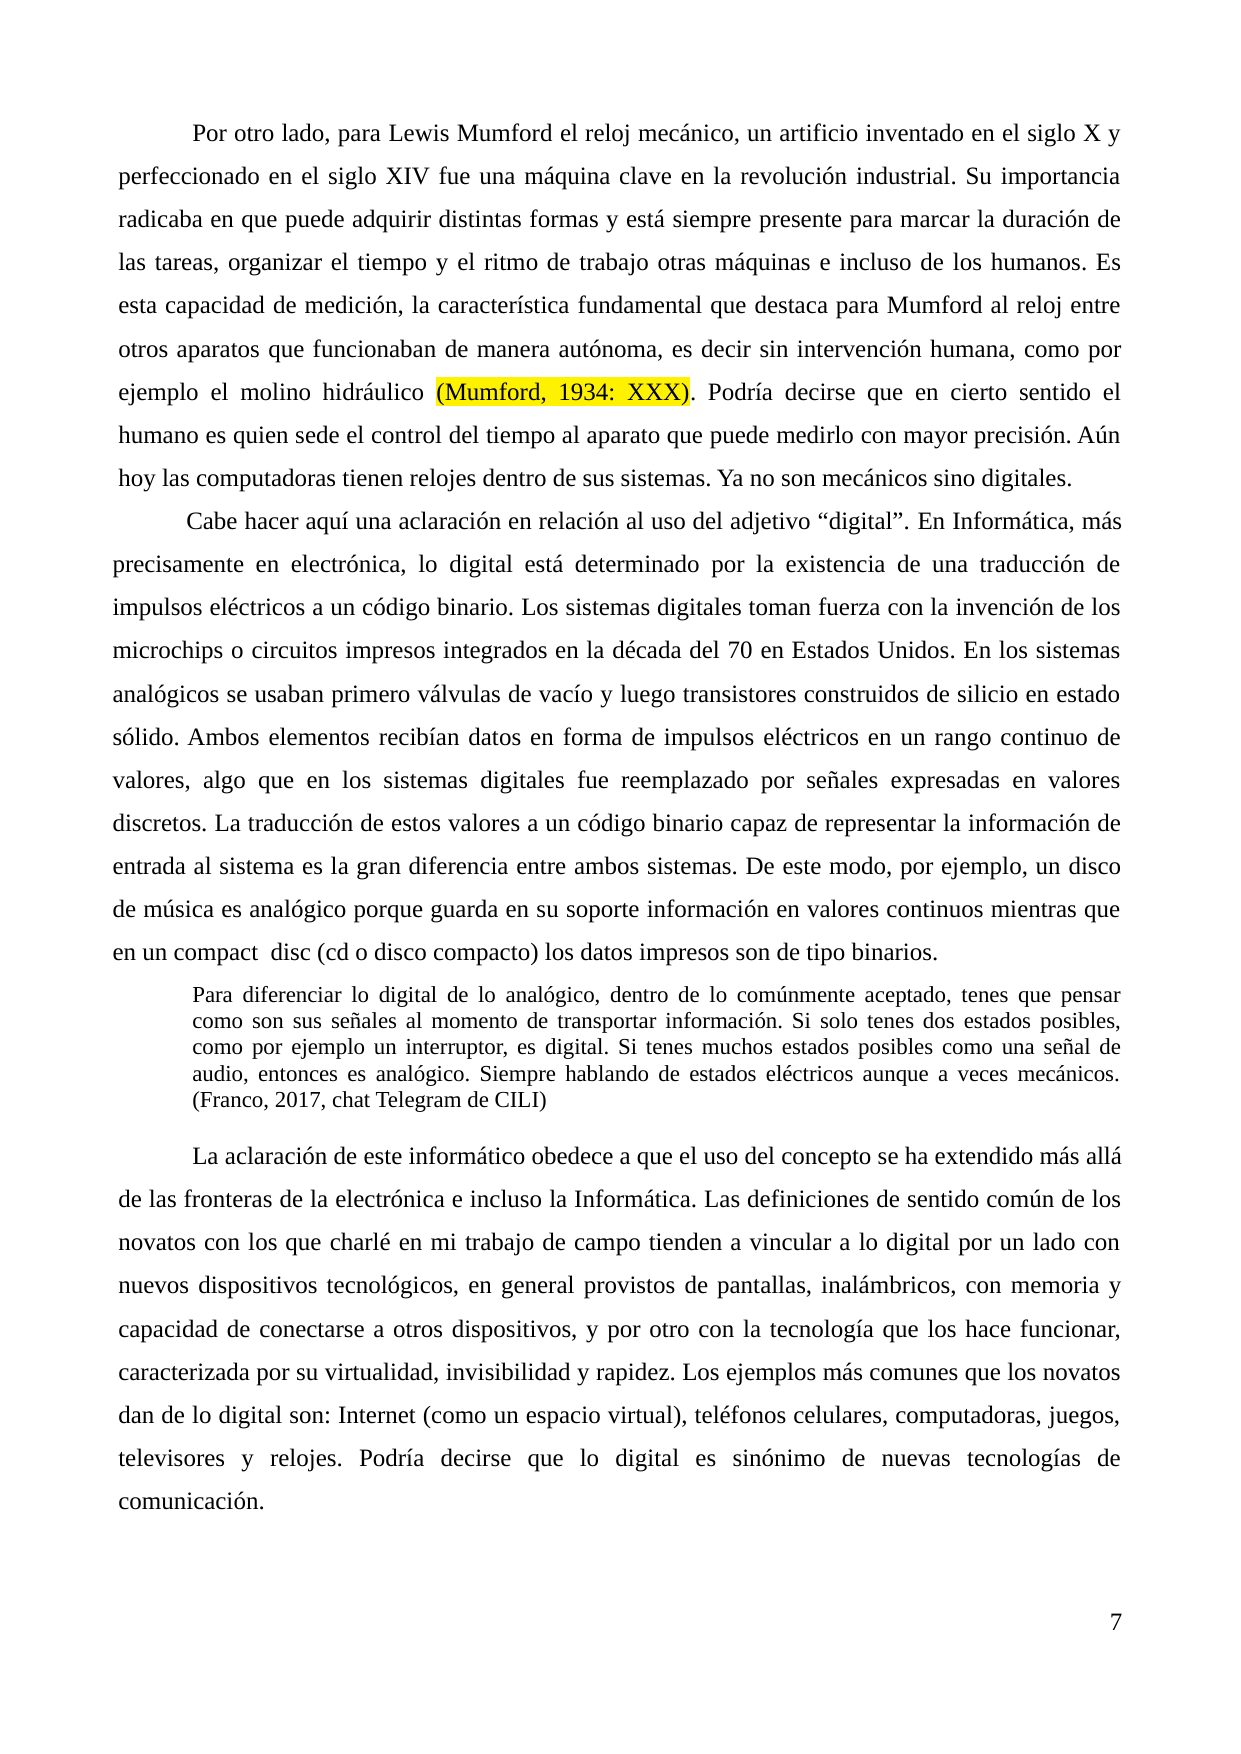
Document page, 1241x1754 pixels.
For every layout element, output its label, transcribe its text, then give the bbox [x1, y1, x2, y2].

text de las fronteras de la electrónica e incluso la Informática. Las definiciones de sentido común de los novatos con los que charlé en mi trabajo de campo tienden a vincular a lo digital por un lado con nuevos dispositivos tecnológicos, en general provistos de pantallas, inalámbricos, con memoria y capacidad de conectarse a otros dispositivos, y por otro con la tecnología que los hace funcionar, caracterizada por su virtualidad, invisibilidad y rapidez. Los ejemplos más comunes que los novatos dan de lo digital son: Internet (como un espacio virtual), teléfonos celulares, computadoras, juegos, televisores y relojes. Podría decirse que lo digital es sinónimo de nuevas tecnologías de comunicación. [118, 1184, 1122, 1515]
text La aclaración de este informático obedece a que el uso del concepto se ha extendido más allá [192, 1141, 1122, 1170]
text Para diferenciar lo digital de lo analógico, dentro de lo comúnmente aceptado, tenes que pensar como son sus señales al momento de transportar información. Si solo tenes dos estados posibles, como por ejemplo un interruptor, es digital. Si tenes muchos estados posibles como una señal de audio, entonces es analógico. Siempre hablando de estados eléctricos aunque a veces mecánicos. (Franco, 2017, chat Telegram de CILI) [192, 981, 1122, 1112]
text Cabe hacer aquí una aclaración en relación al uso del adjetivo “digital”. En Informática, más precisamente en electrónica, lo digital está determinado por la existencia de una traducción de impulsos eléctricos a un código binario. Los sistemas digitales toman fuerza con la invención de los microchips o circuitos impresos integrados en la década del 70 en Estados Unidos. En los sistemas analógicos se usaban primero válvulas de vacío y luego transistores construidos de silicio en estado sólido. Ambos elementos recibían datos en forma de impulsos eléctricos en un rango continuo de valores, algo que en los sistemas digitales fue reemplazado por señales expresadas en valores discretos. La traducción de estos valores a un código binario capaz de representar la información de entrada al sistema es la gran diferencia entre ambos sistemas. De este modo, por ejemplo, un disco de música es analógico porque guarda en su soporte información en valores continuos mientras que en un compact disc (cd o disco compacto) los datos impresos son de tipo binarios. [112, 506, 1122, 966]
text Por otro lado, para Lewis Mumford el reloj mecánico, un artificio inventado en el siglo X y perfeccionado en el siglo XIV fue una máquina clave en la revolución industrial. Su importancia radicaba en que puede adquirir distintas formas y está siempre presente para marcar la duración de las tareas, organizar el tiempo y el ritmo de trabajo otras máquinas e incluso de los humanos. Es esta capacidad de medición, la característica fundamental que destaca para Mumford al reloj entre otros aparatos que funcionaban de manera autónoma, es decir sin intervención humana, como por ejemplo el molino hidráulico (Mumford, 1934: XXX). Podría decirse que en cierto sentido el humano es quien sede el control del tiempo al aparato que puede medirlo con mayor precisión. Aún hoy las computadoras tienen relojes dentro de sus sistemas. Ya no son mecánicos sino digitales. [118, 118, 1122, 492]
